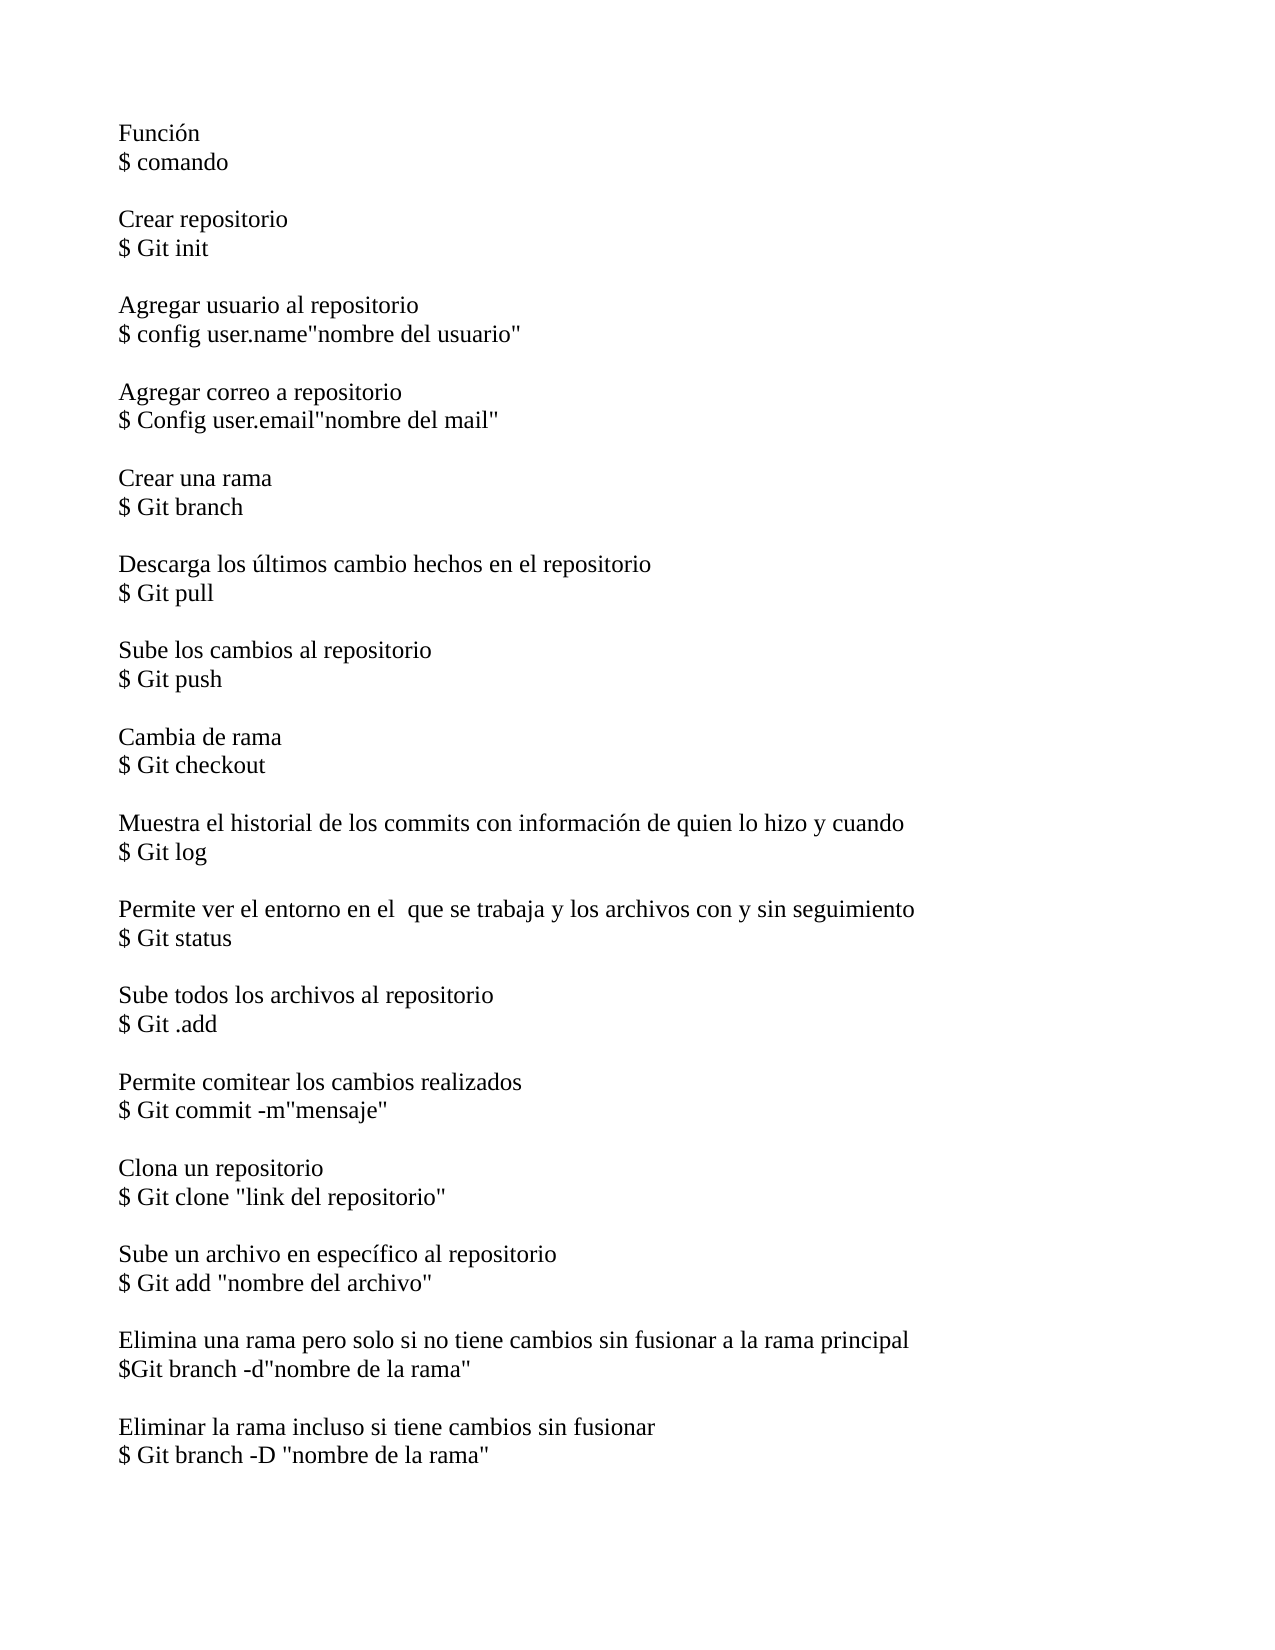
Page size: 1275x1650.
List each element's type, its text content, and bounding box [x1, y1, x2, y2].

text $ Git branch [118, 492, 1157, 521]
text $ Git status [118, 923, 1157, 952]
text Sube todos los archivos al repositorio [118, 981, 1157, 1009]
text Permite comitear los cambios realizados [118, 1067, 1157, 1096]
text Sube un archivo en específico al repositorio [118, 1239, 1157, 1268]
text Elimina una rama pero solo si no tiene cambios sin fusionar a la rama principal [118, 1326, 1157, 1354]
text Permite ver el entorno en el que se trabaja y los archivos con y sin seguimiento [118, 894, 1157, 923]
text Clona un repositorio [118, 1153, 1157, 1182]
text Agregar correo a repositorio [118, 377, 1157, 406]
text $ Git log [118, 837, 1157, 866]
text Eliminar la rama incluso si tiene cambios sin fusionar [118, 1412, 1157, 1441]
text $ Config user.email"nombre del mail" [118, 406, 1157, 434]
text $ config user.name"nombre del usuario" [118, 319, 1157, 348]
text $ Git clone "link del repositorio" [118, 1182, 1157, 1211]
text $ Git checkout [118, 751, 1157, 779]
text Sube los cambios al repositorio [118, 636, 1157, 664]
text Cambia de rama [118, 722, 1157, 751]
text Función [118, 118, 1157, 147]
text Descarga los últimos cambio hechos en el repositorio [118, 549, 1157, 578]
text $ Git branch -D "nombre de la rama" [118, 1441, 1157, 1469]
text $ Git init [118, 233, 1157, 262]
text Crear una rama [118, 463, 1157, 492]
text $ Git .add [118, 1009, 1157, 1038]
text Muestra el historial de los commits con información de quien lo hizo y cuando [118, 808, 1157, 837]
text $ Git pull [118, 578, 1157, 607]
text $Git branch -d"nombre de la rama" [118, 1354, 1157, 1383]
text $ Git push [118, 664, 1157, 693]
text Agregar usuario al repositorio [118, 291, 1157, 319]
text $ Git add "nombre del archivo" [118, 1268, 1157, 1297]
text $ comando [118, 147, 1157, 176]
text Crear repositorio [118, 204, 1157, 233]
text $ Git commit -m"mensaje" [118, 1096, 1157, 1124]
